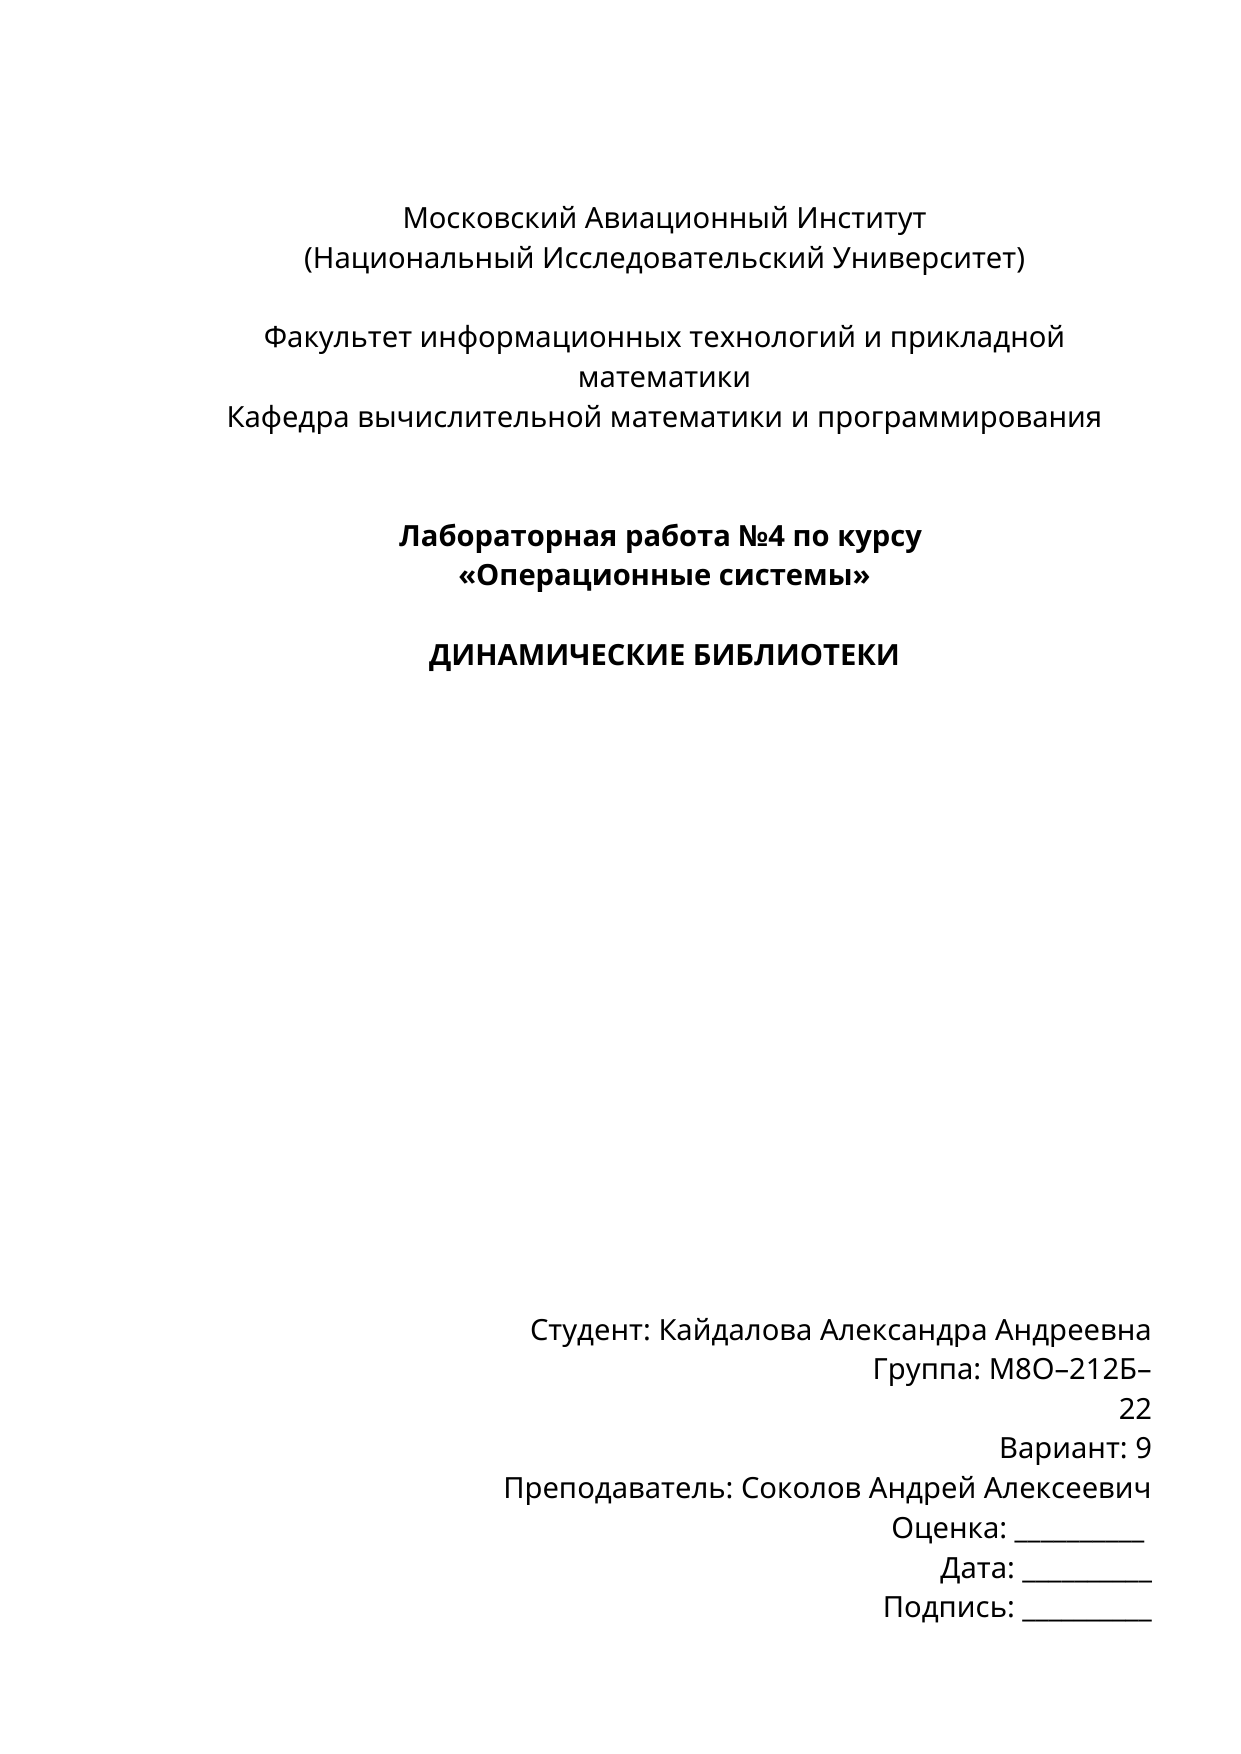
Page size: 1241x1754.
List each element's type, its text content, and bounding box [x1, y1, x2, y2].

text «Операционные системы» [177, 555, 1152, 594]
text Лабораторная работа №4 по курсу [177, 515, 1152, 555]
text Преподаватель: Соколов Андрей Алексеевич [177, 1467, 1152, 1507]
text Подпись: __________ [177, 1587, 1152, 1626]
text Группа: М8О–212Б–22 [767, 1348, 1152, 1428]
text Студент: Кайдалова Александра Андреевна [177, 1309, 1152, 1348]
text Факультет информационных технологий и прикладной математики [177, 317, 1152, 396]
text ДИНАМИЧЕСКИЕ БИБЛИОТЕКИ [177, 634, 1152, 674]
text Вариант: 9 [767, 1428, 1152, 1467]
text Кафедра вычислительной математики и программирования [177, 396, 1152, 436]
text Оценка: __________ [177, 1507, 1152, 1547]
text Московский Авиационный Институт [177, 197, 1152, 237]
text (Национальный Исследовательский Университет) [177, 237, 1152, 277]
text Дата: __________ [177, 1547, 1152, 1587]
